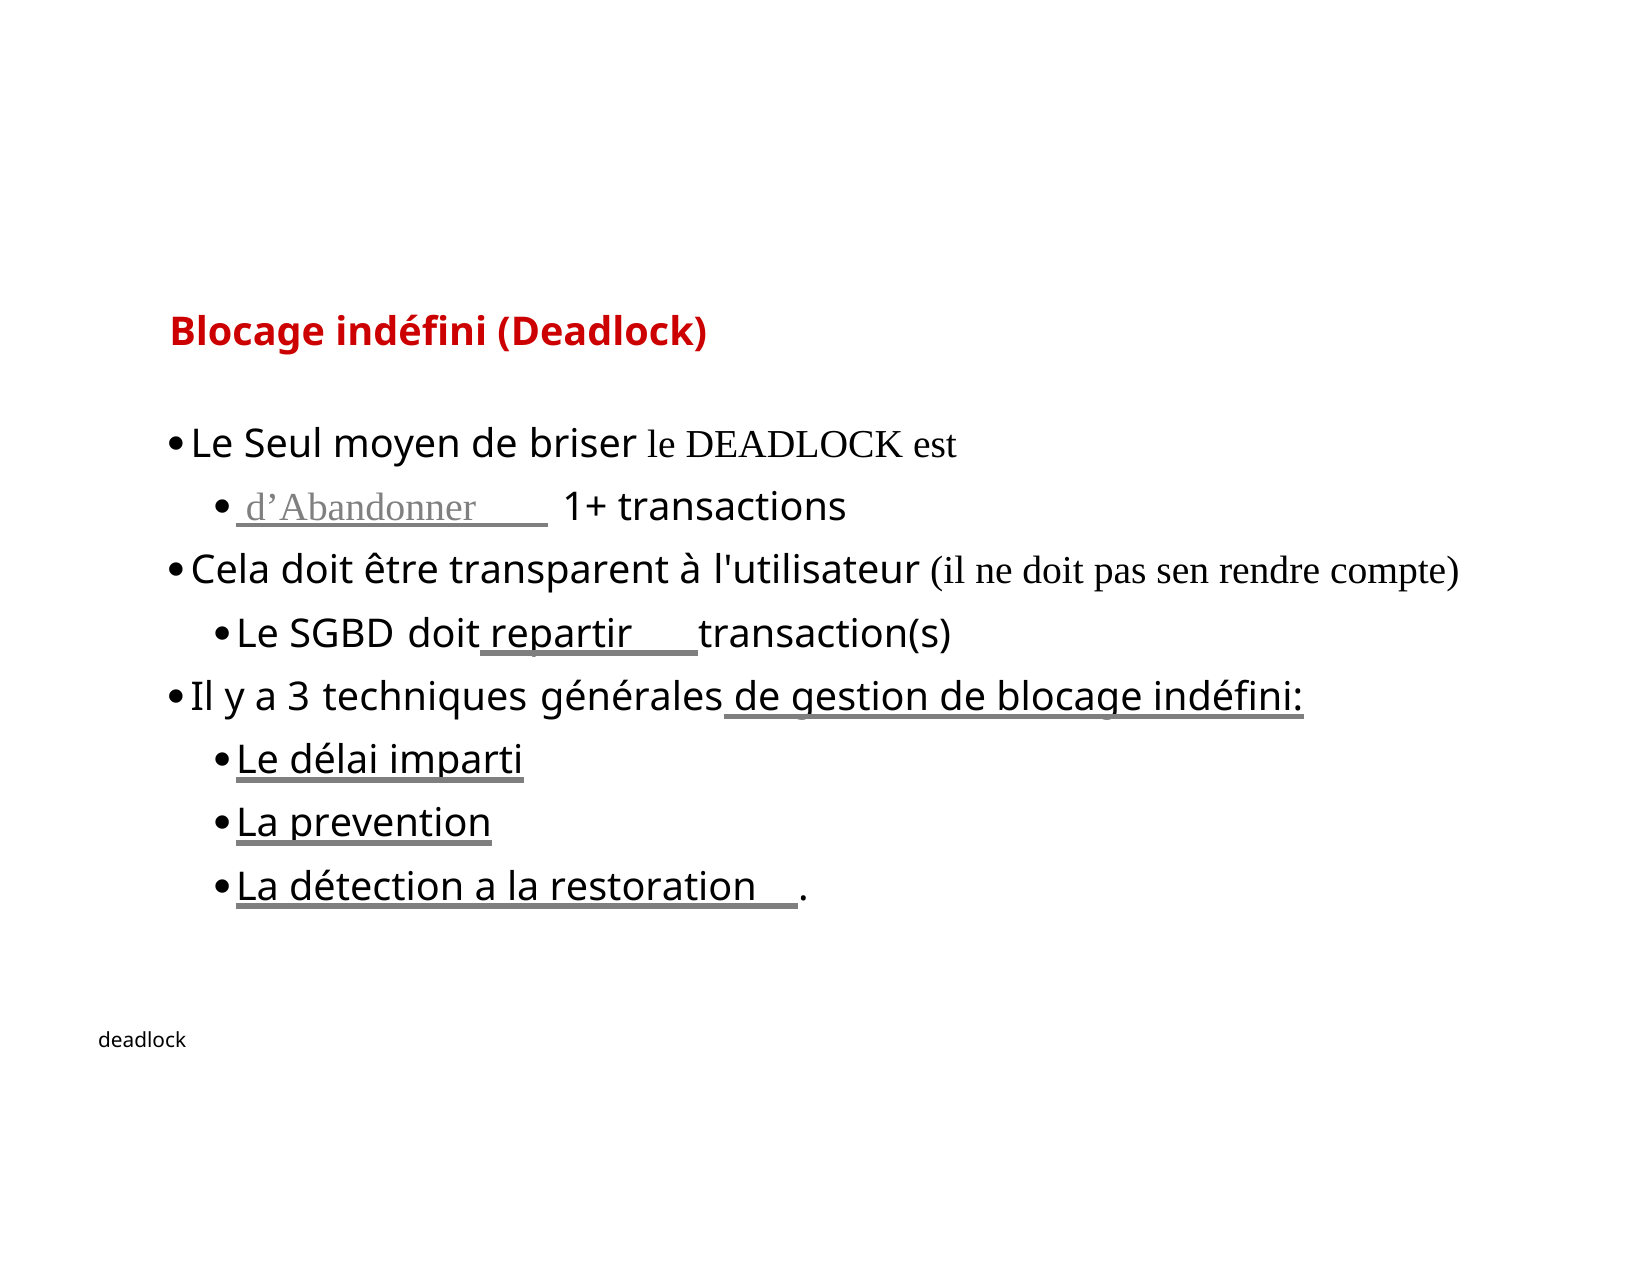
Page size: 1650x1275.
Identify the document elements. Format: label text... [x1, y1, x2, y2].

subtitle Blocage indéfini (Deadlock) [169, 303, 1606, 357]
list Cela doit être transparent à l'utilisateur (il ne doit pas sen rendre compte) [169, 542, 1606, 596]
list Le Seul moyen de briser le DEADLOCK est [169, 415, 1606, 469]
list Le délai imparti [215, 731, 1606, 785]
text deadlock [98, 1025, 1606, 1054]
list La prevention [215, 794, 1606, 848]
list La détection a la restoration . [215, 858, 1606, 912]
list Le SGBD doit repartir transaction(s) [215, 605, 1606, 659]
list Il y a 3 techniques générales de gestion de blocage indéfini: [169, 668, 1606, 722]
list d’Abandonner 1+ transactions [215, 478, 1606, 532]
